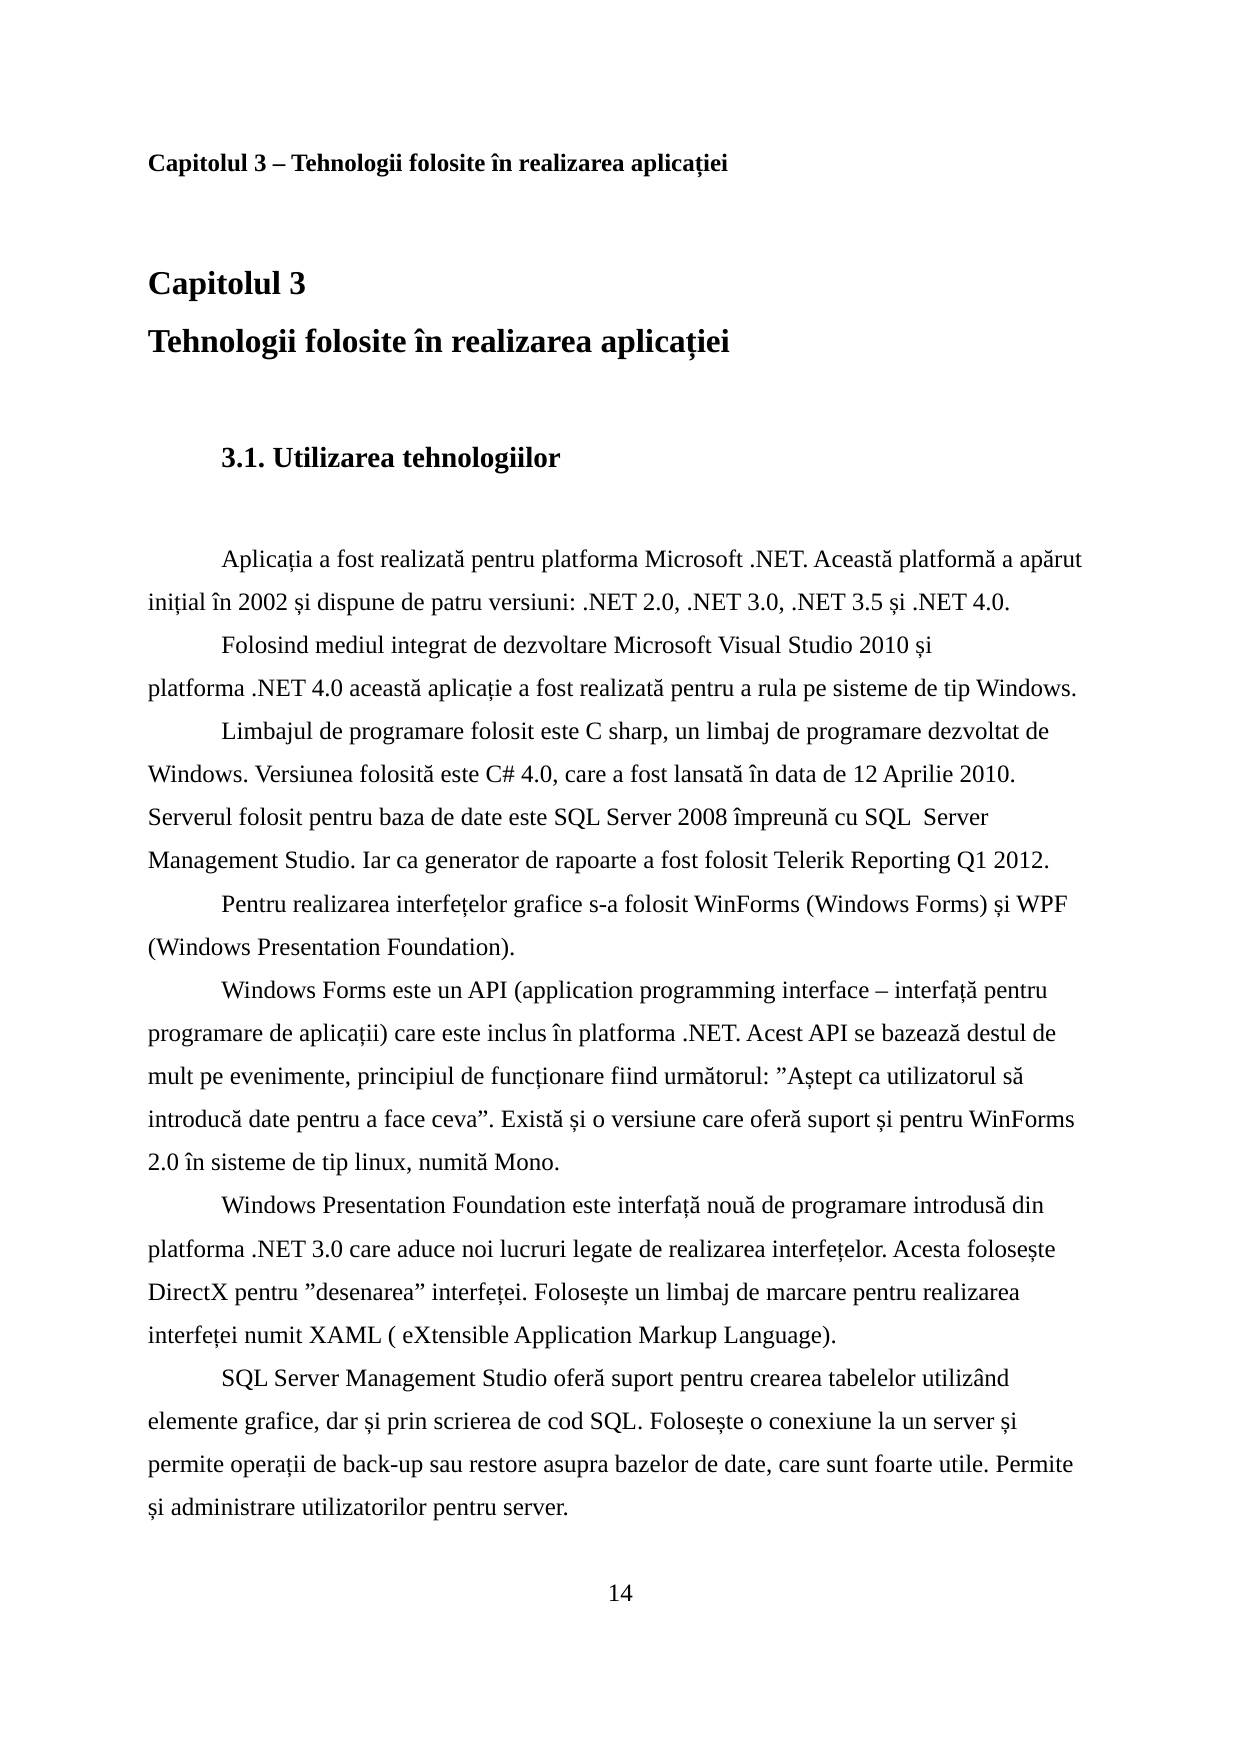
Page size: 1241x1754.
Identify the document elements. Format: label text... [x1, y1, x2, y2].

text Pentru realizarea interfețelor grafice s-a folosit WinForms (Windows Forms) și WPF (Windows Presentation Foundation). [148, 889, 1093, 961]
text Tehnologii folosite în realizarea aplicației [148, 321, 1093, 359]
text SQL Server Management Studio oferă suport pentru crearea tabelelor utilizând elemente grafice, dar și prin scrierea de cod SQL. Folosește o conexiune la un server și permite operații de back-up sau restore asupra bazelor de date, care sunt foarte utile. Permite și administrare utilizatorilor pentru server. [148, 1363, 1093, 1521]
text Capitolul 3 [148, 263, 1093, 302]
text Limbajul de programare folosit este C sharp, un limbaj de programare dezvoltat de Windows. Versiunea folosită este C# 4.0, care a fost lansată în data de 12 Aprilie 2010. Serverul folosit pentru baza de date este SQL Server 2008 împreună cu SQL Server Management Studio. Iar ca generator de rapoarte a fost folosit Telerik Reporting Q1 2012. [148, 716, 1093, 874]
text Windows Presentation Foundation este interfață nouă de programare introdusă din platforma .NET 3.0 care aduce noi lucruri legate de realizarea interfețelor. Acesta folosește DirectX pentru ”desenarea” interfeței. Folosește un limbaj de marcare pentru realizarea interfeței numit XAML ( eXtensible Application Markup Language). [148, 1191, 1093, 1349]
text Folosind mediul integrat de dezvoltare Microsoft Visual Studio 2010 și platforma .NET 4.0 această aplicație a fost realizată pentru a rula pe sisteme de tip Windows. [148, 630, 1093, 702]
text Windows Forms este un API (application programming interface – interfață pentru programare de aplicații) care este inclus în platforma .NET. Acest API se bazează destul de mult pe evenimente, principiul de funcționare fiind următorul: ”Aștept ca utilizatorul să introducă date pentru a face ceva”. Există și o versiune care oferă suport și pentru WinForms 2.0 în sisteme de tip linux, numită Mono. [148, 975, 1093, 1176]
text Aplicația a fost realizată pentru platforma Microsoft .NET. Această platformă a apărut inițial în 2002 și dispune de patru versiuni: .NET 2.0, .NET 3.0, .NET 3.5 și .NET 4.0. [148, 544, 1093, 616]
text 3.1. Utilizarea tehnologiilor [148, 436, 1093, 474]
